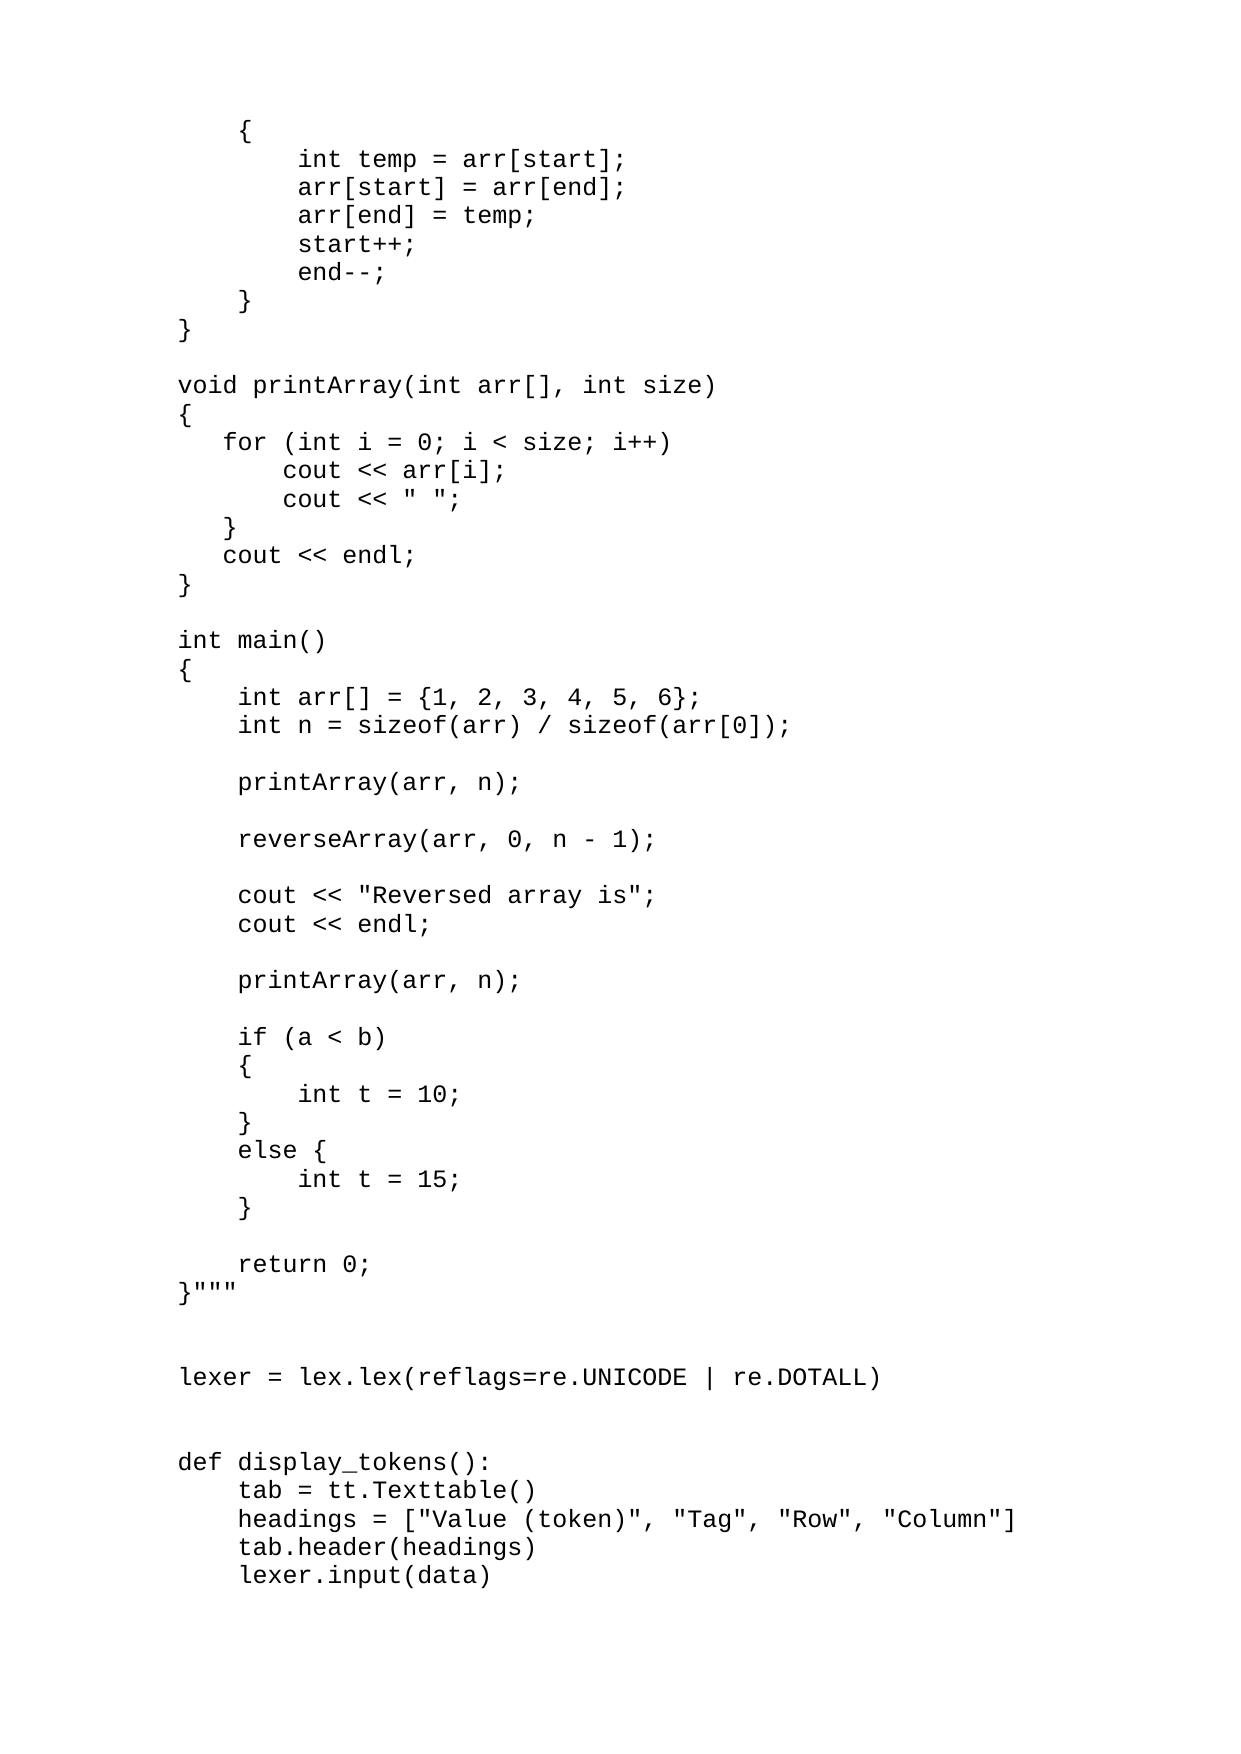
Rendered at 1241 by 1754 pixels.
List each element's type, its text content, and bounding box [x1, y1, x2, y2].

text { int temp = arr[start]; arr[start] = arr[end]; arr[end] = temp; start++; end--; } } void printArray(int arr[], int size) { for (int i = 0; i < size; i++) cout << arr[i]; cout << " "; } cout << endl; } int main() { int arr[] = {1, 2, 3, 4, 5, 6}; int n = sizeof(arr) / sizeof(arr[0]); printArray(arr, n); reverseArray(arr, 0, n - 1); cout << "Reversed array is"; cout << endl; printArray(arr, n); if (a < b) { int t = 10; } else { int t = 15; } return 0; }""" lexer = lex.lex(reflags=re.UNICODE | re.DOTALL) def display_tokens(): tab = tt.Texttable() headings = ["Value (token)", "Tag", "Row", "Column"] tab.header(headings) lexer.input(data) [177, 118, 1152, 1620]
